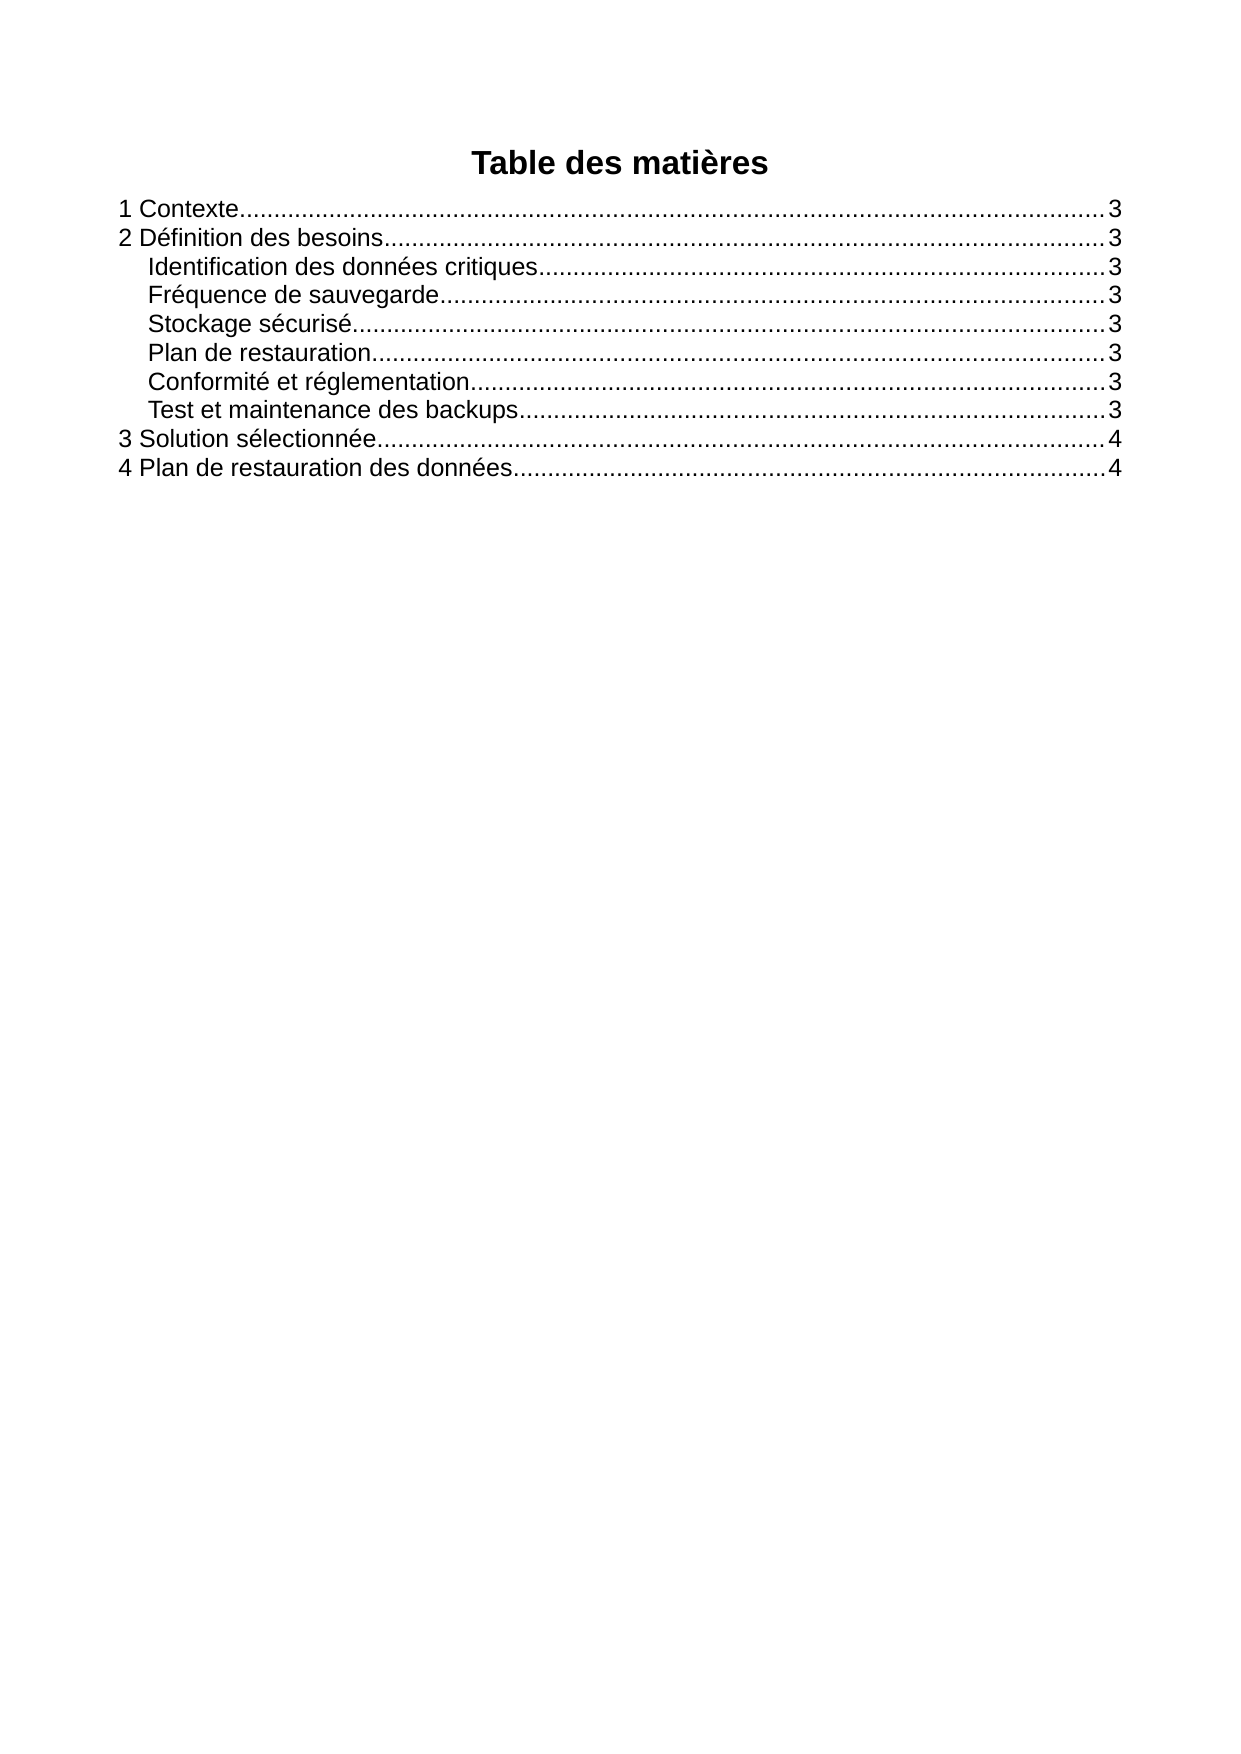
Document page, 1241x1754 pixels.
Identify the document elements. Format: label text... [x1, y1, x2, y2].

text Fréquence de sauvegarde 3 [148, 280, 1122, 309]
text Plan de restauration 3 [148, 338, 1122, 367]
text Identification des données critiques 3 [148, 252, 1122, 280]
text Stockage sécurisé 3 [148, 309, 1122, 338]
subtitle Table des matières [118, 143, 1122, 182]
text 2 Définition des besoins 3 [118, 223, 1122, 252]
text Test et maintenance des backups 3 [148, 395, 1122, 424]
text 4 Plan de restauration des données 4 [118, 453, 1122, 482]
text 3 Solution sélectionnée 4 [118, 424, 1122, 453]
text Conformité et réglementation 3 [148, 367, 1122, 395]
text 1 Contexte 3 [118, 194, 1122, 223]
